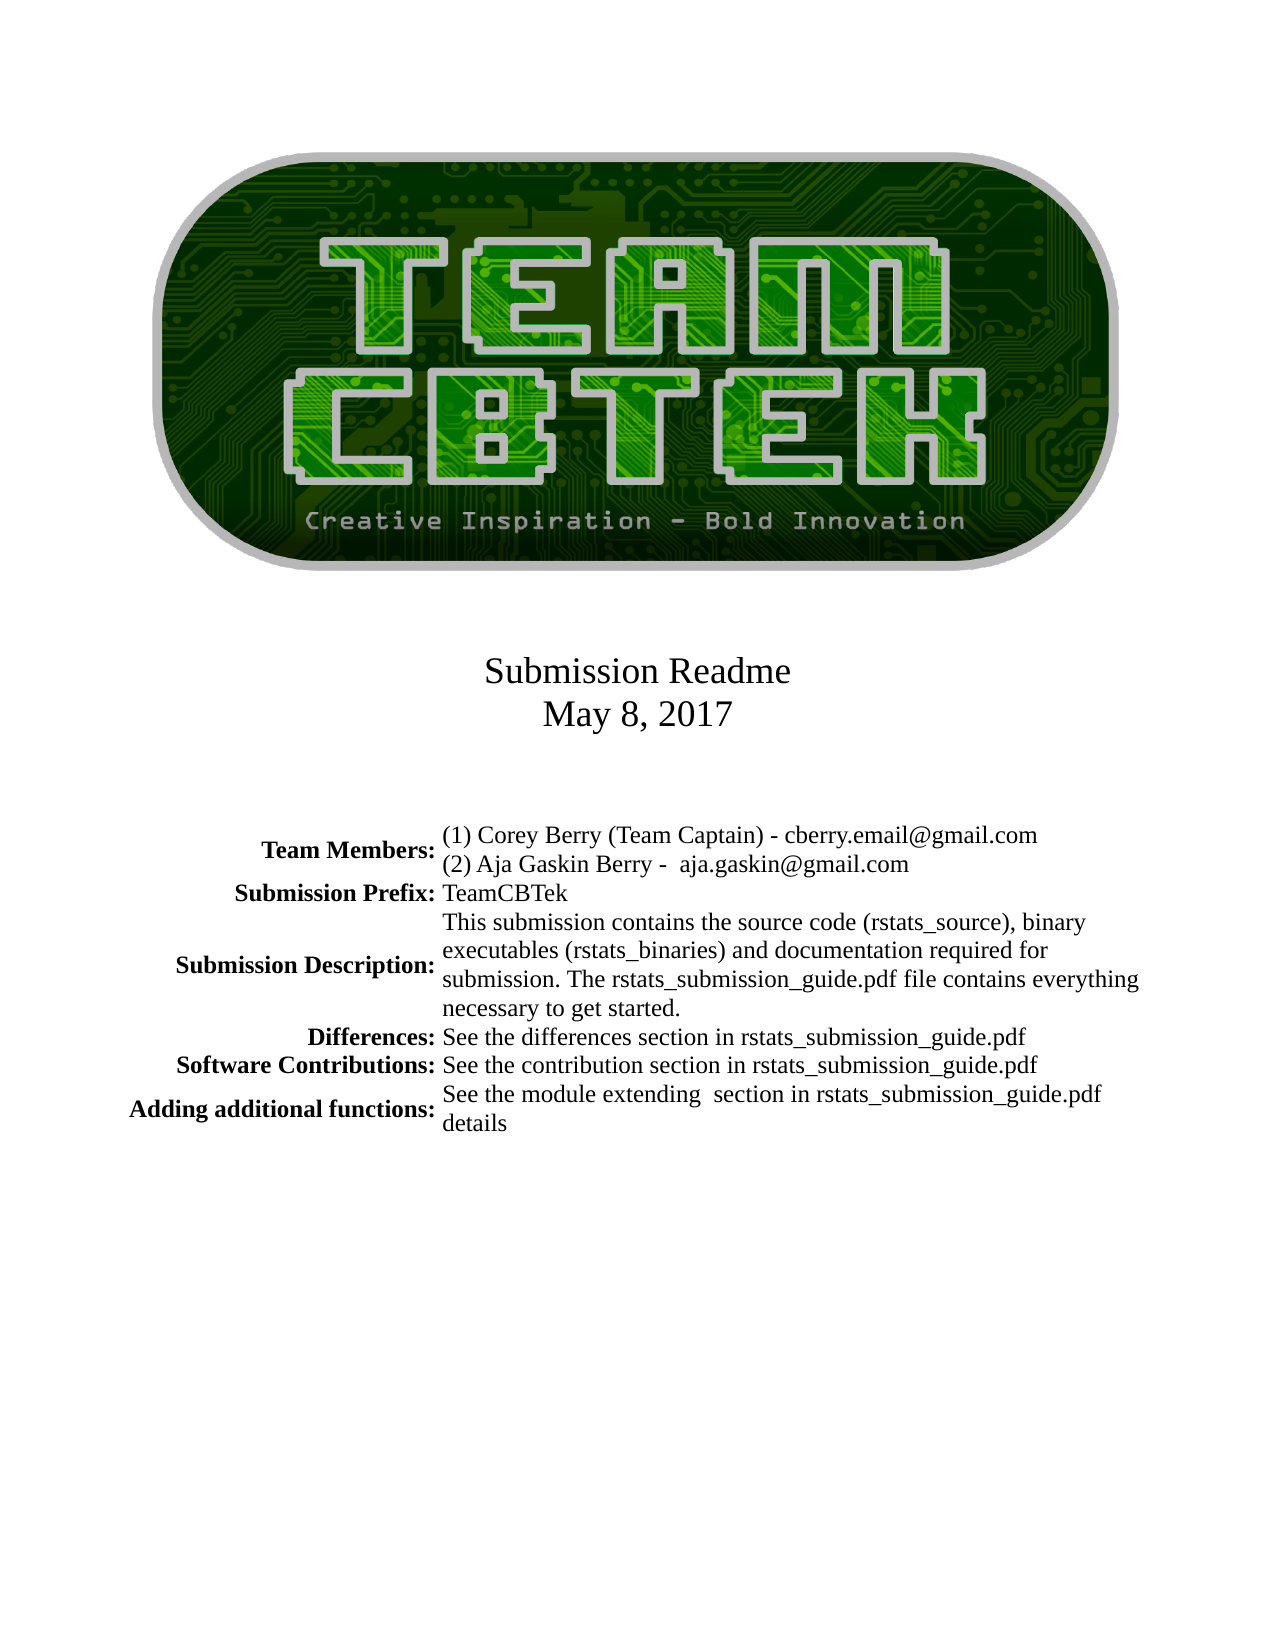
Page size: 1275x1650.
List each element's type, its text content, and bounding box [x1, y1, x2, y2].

table_cell See the differences section in rstats_submission_guide.pdf [439, 1022, 1151, 1051]
table_cell This submission contains the source code (rstats_source), binary executables (rstats_binaries) and documentation required for submission. The rstats_submission_guide.pdf file contains everything necessary to get started. [439, 907, 1151, 1022]
table_header Team Members: [112, 821, 439, 878]
table_cell Differences: [112, 1022, 439, 1051]
table_header (1) Corey Berry (Team Captain) - cberry.email@gmail.com (2) Aja Gaskin Berry - aja.gaskin@gmail.com [439, 821, 1151, 878]
picture [118, 118, 1157, 605]
table_cell Submission Description: [112, 907, 439, 1022]
table_cell TeamCBTek [439, 878, 1151, 907]
text May 8, 2017 [118, 691, 1157, 734]
text Submission Readme [118, 648, 1157, 691]
table_cell See the module extending section in rstats_submission_guide.pdf details [439, 1079, 1151, 1137]
table_cell Submission Prefix: [112, 878, 439, 907]
table_cell See the contribution section in rstats_submission_guide.pdf [439, 1051, 1151, 1079]
table_cell Adding additional functions: [112, 1079, 439, 1137]
table_cell Software Contributions: [112, 1051, 439, 1079]
